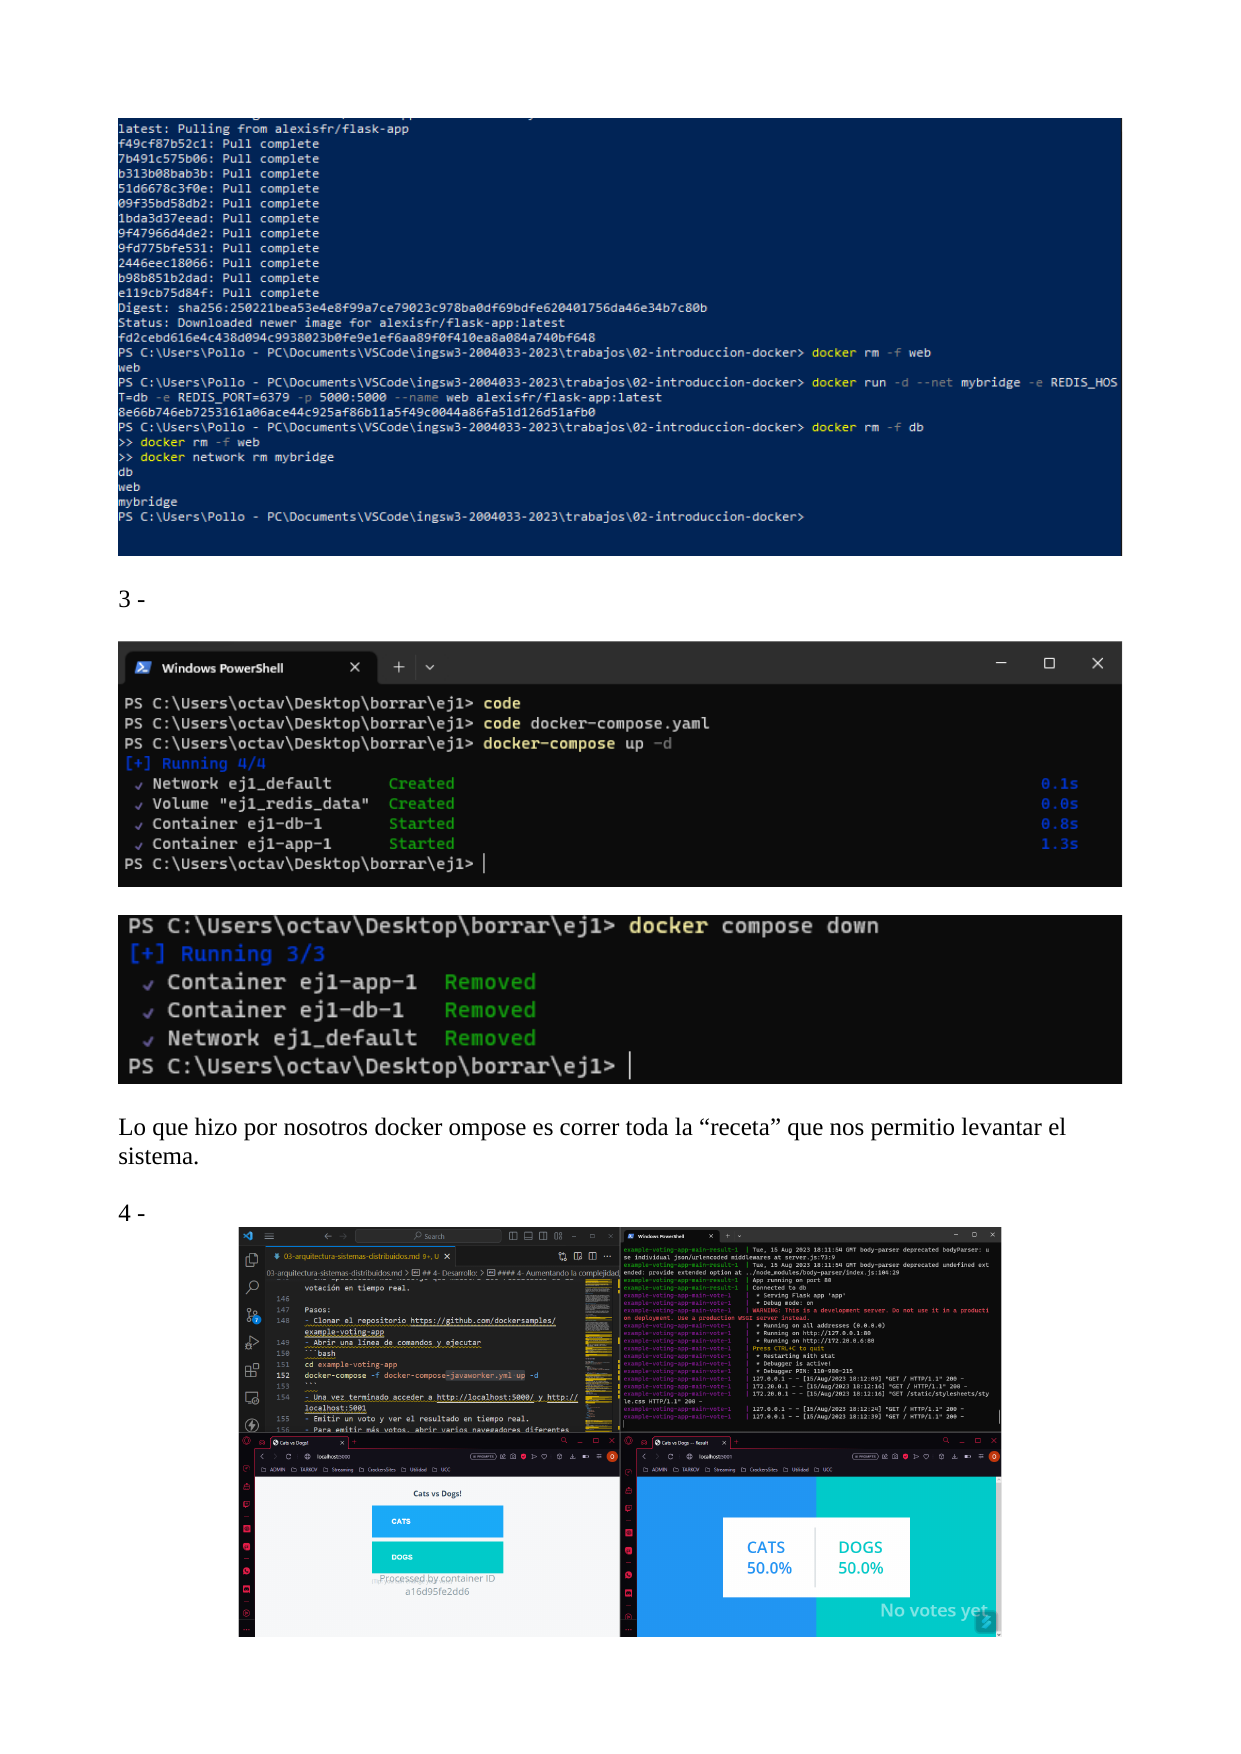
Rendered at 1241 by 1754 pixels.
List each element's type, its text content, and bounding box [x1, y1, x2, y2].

picture [118, 118, 1123, 556]
text Lo que hizo por nosotros docker ompose es correr toda la “receta” que nos permitio levantar el sistema. [118, 1112, 1122, 1169]
text 4 - [118, 1198, 1122, 1227]
text 3 - [118, 584, 1122, 613]
picture [118, 915, 1123, 1084]
picture [118, 641, 1123, 887]
picture [238, 1227, 1002, 1637]
